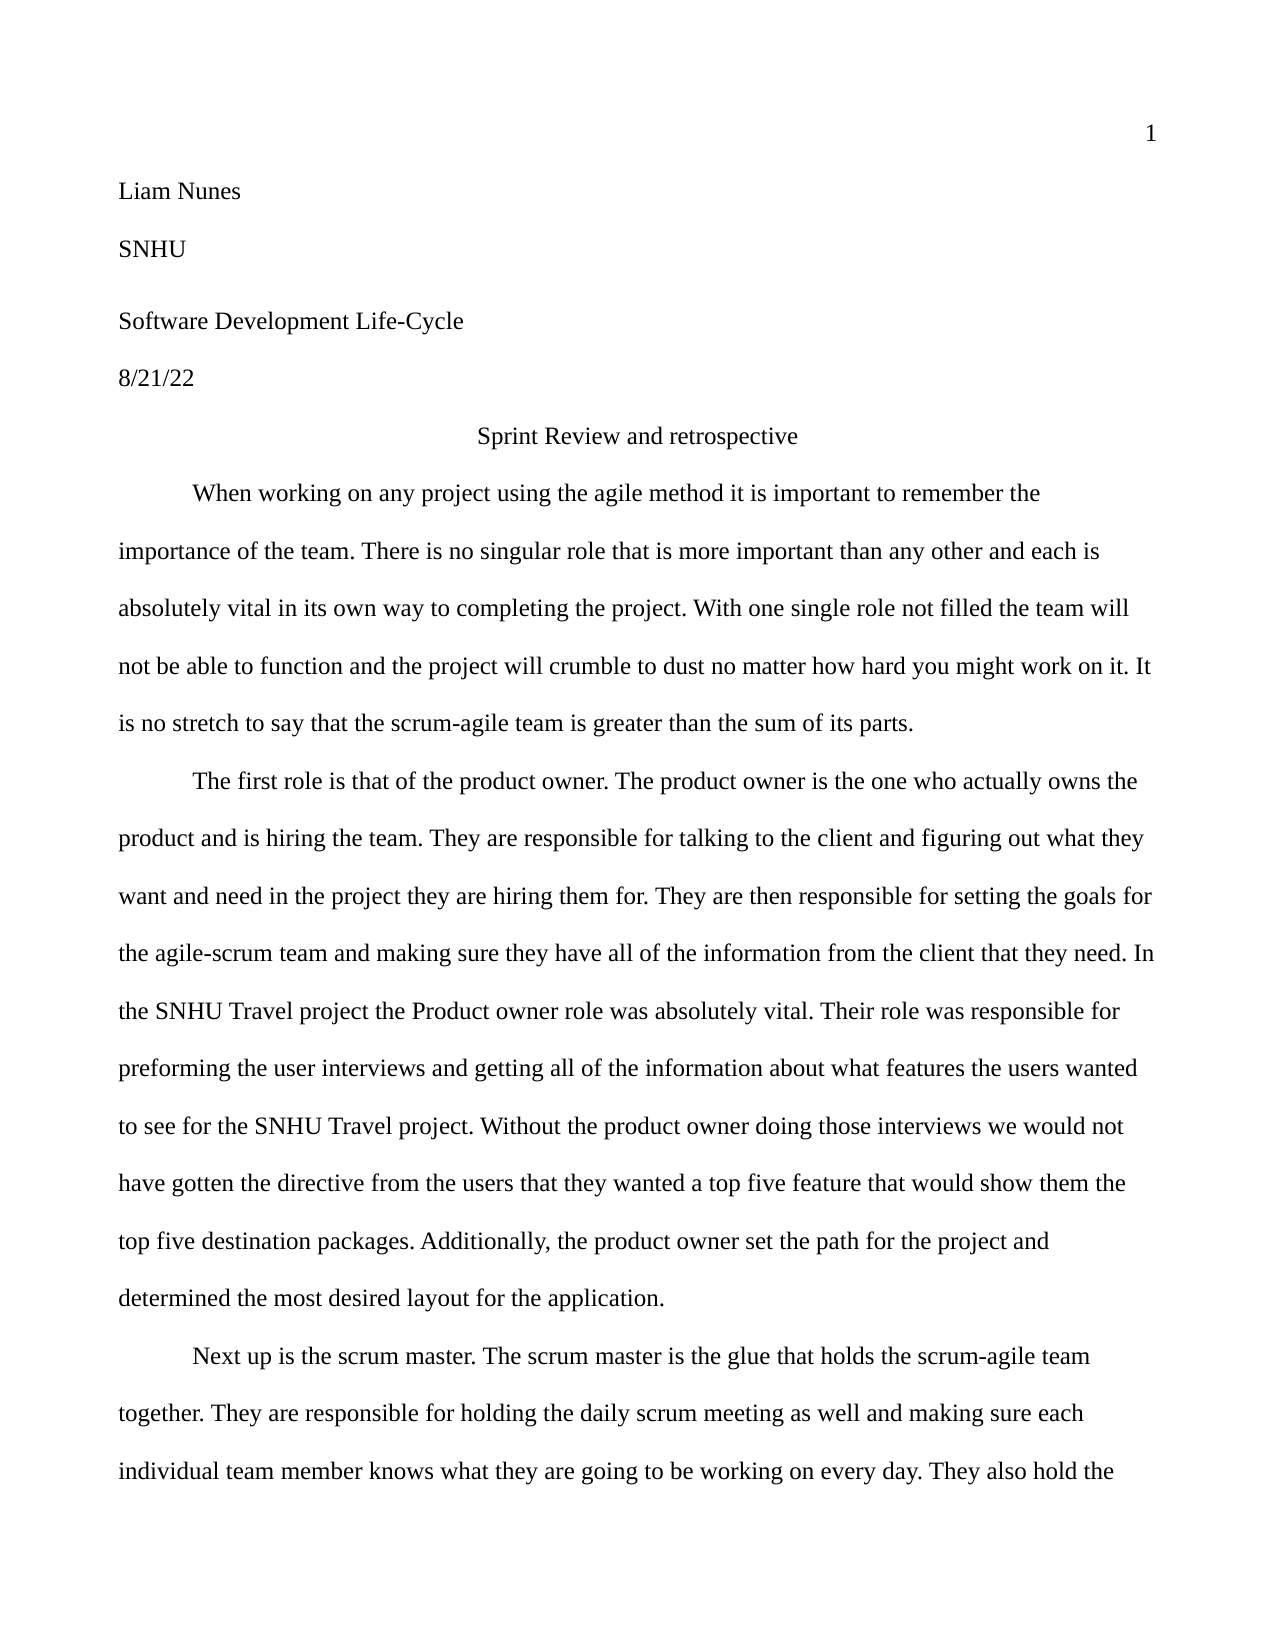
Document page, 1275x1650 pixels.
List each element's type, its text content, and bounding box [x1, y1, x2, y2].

text The first role is that of the product owner. The product owner is the one who actually owns the product and is hiring the team. They are responsible for talking to the client and figuring out what they want and need in the project they are hiring them for. They are then responsible for setting the goals for the agile-scrum team and making sure they have all of the information from the client that they need. In the SNHU Travel project the Product owner role was absolutely vital. Their role was responsible for preforming the user interviews and getting all of the information about what features the users wanted to see for the SNHU Travel project. Without the product owner doing those interviews we would not have gotten the directive from the users that they wanted a top five feature that would show them the top five destination packages. Additionally, the product owner set the path for the project and determined the most desired layout for the application. [118, 766, 1157, 1312]
text Next up is the scrum master. The scrum master is the glue that holds the scrum-agile team together. They are responsible for holding the daily scrum meeting as well and making sure each individual team member knows what they are going to be working on every day. They also hold the [118, 1341, 1157, 1485]
text Liam Nunes [118, 176, 1157, 205]
text 8/21/22 [118, 363, 1157, 392]
text Sprint Review and retrospective [118, 421, 1157, 450]
text When working on any project using the agile method it is important to remember the importance of the team. There is no singular role that is more important than any other and each is absolutely vital in its own way to completing the project. With one single role not filled the team will not be able to function and the project will crumble to dust no matter how hard you might work on it. It is no stretch to say that the scrum-agile team is greater than the sum of its parts. [118, 478, 1157, 737]
text Software Development Life-Cycle [118, 306, 1157, 335]
text SNHU [118, 234, 1157, 263]
